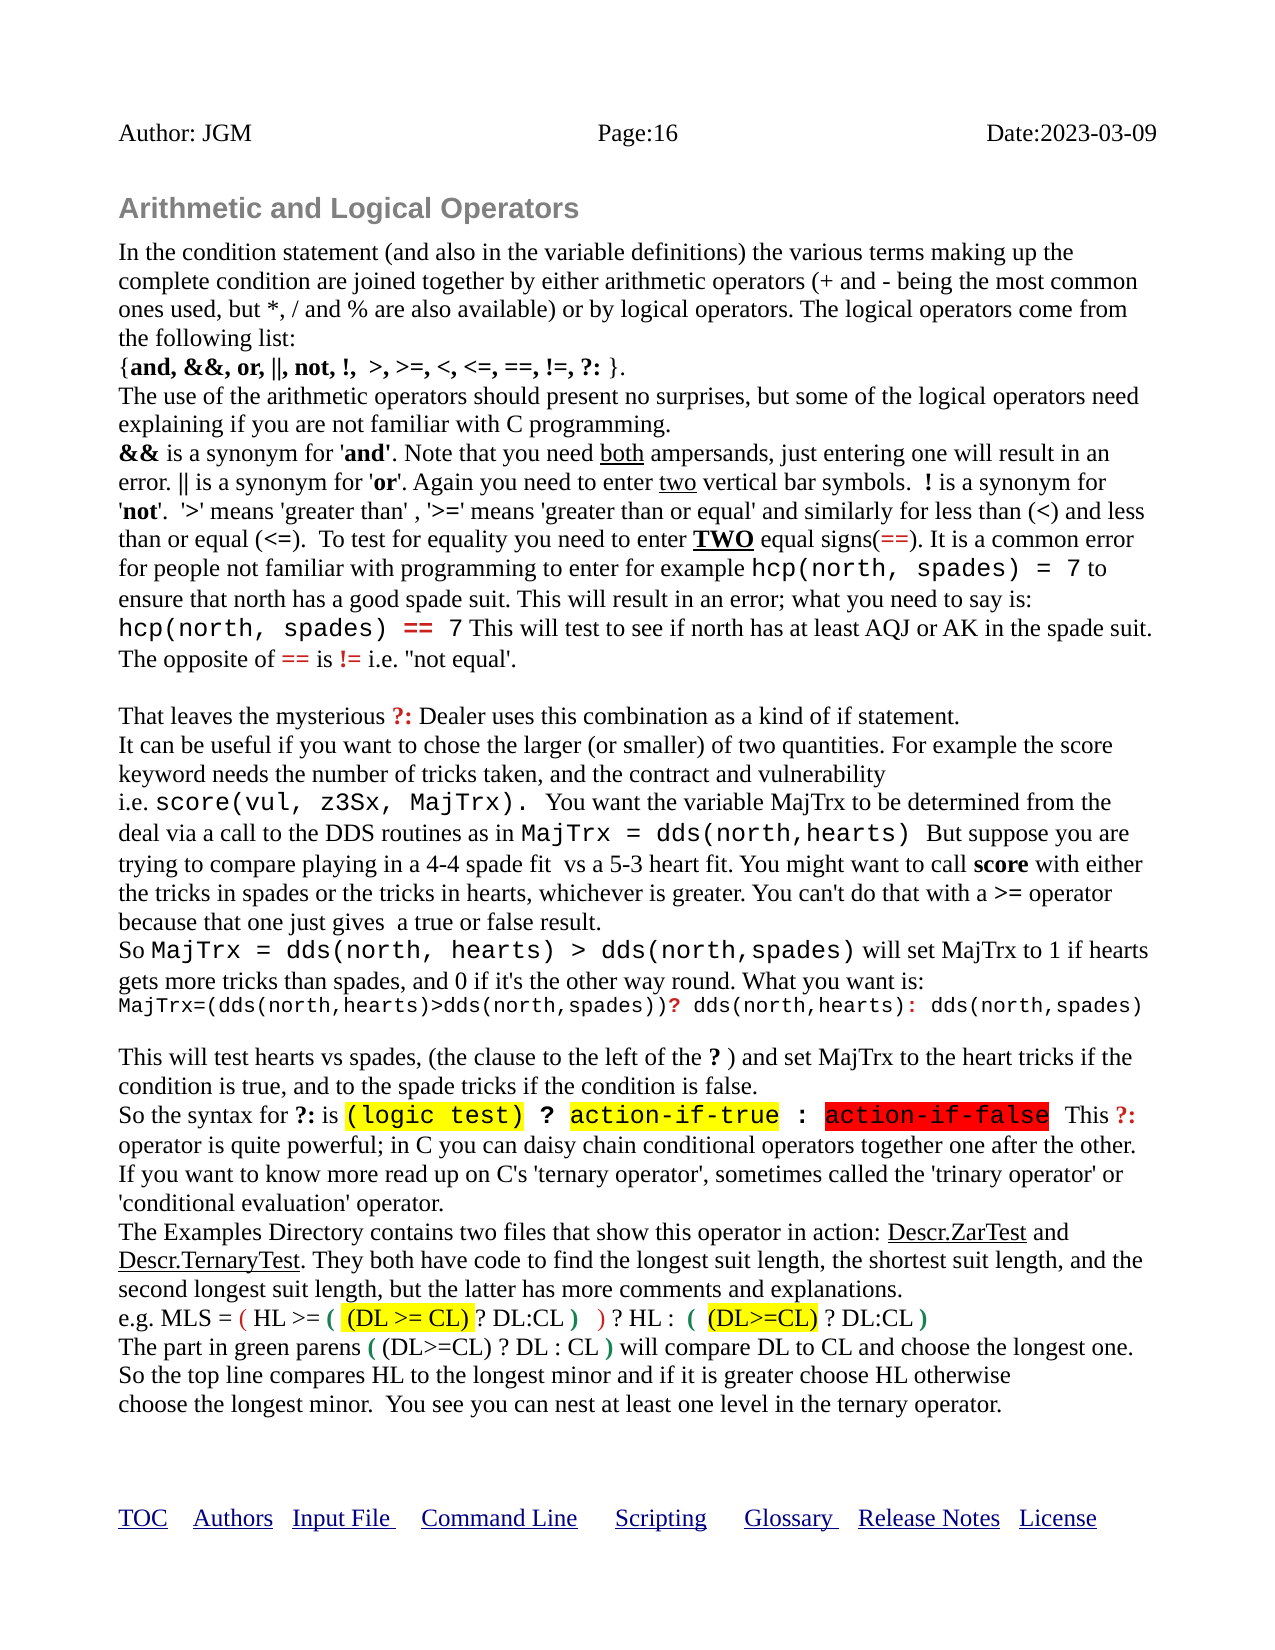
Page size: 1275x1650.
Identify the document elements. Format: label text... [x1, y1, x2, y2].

text So the top line compares HL to the longest minor and if it is greater choose HL otherwise [118, 1361, 1157, 1389]
text hcp(north, spades) == 7 This will test to see if north has at least AQJ or AK in the spade suit. The opposite of == is != i.e. ''not equal'. [118, 613, 1157, 672]
text choose the longest minor. You see you can nest at least one level in the ternary operator. [118, 1389, 1157, 1418]
text {and, &&, or, ||, not, !, >, >=, <, <=, ==, !=, ?: }. [118, 352, 1157, 381]
text && is a synonym for 'and'. Note that you need both ampersands, just entering one will result in an error. || is a synonym for 'or'. Again you need to enter two vertical bar symbols. ! is a synonym for 'not'. '>' means 'greater than' , '>=' means 'greater than or equal' and similarly for less than (<) and less than or equal (<=). To test for equality you need to enter TWO equal signs(==). It is a common error for people not familiar with programming to enter for example hcp(north, spades) = 7 to ensure that north has a good spade suit. This will result in an error; what you need to say is: [118, 438, 1157, 613]
text The Examples Directory contains two files that show this operator in action: Descr.ZarTest and Descr.TernaryTest. They both have code to find the longest suit length, the shortest suit length, and the second longest suit length, but the latter has more comments and explanations. [118, 1217, 1157, 1303]
text The part in green parens ( (DL>=CL) ? DL : CL ) will compare DL to CL and choose the longest one. [118, 1332, 1157, 1361]
text MajTrx=(dds(north,hearts)>dds(north,spades))? dds(north,hearts): dds(north,spades) [118, 995, 1157, 1018]
text i.e. score(vul, z3Sx, MajTrx). You want the variable MajTrx to be determined from the deal via a call to the DDS routines as in MajTrx = dds(north,hearts) But suppose you are trying to compare playing in a 4-4 spade fit vs a 5-3 heart fit. You might want to call score with either the tricks in spades or the tricks in hearts, whichever is greater. You can't do that with a >= operator because that one just gives a true or false result. [118, 787, 1157, 935]
text The use of the arithmetic operators should present no surprises, but some of the logical operators need explaining if you are not familiar with C programming. [118, 381, 1157, 438]
text So the syntax for ?: is (logic test) ? action-if-true : action-if-false This ?: operator is quite powerful; in C you can daisy chain conditional operators together one after the other. If you want to know more read up on C's 'ternary operator', sometimes called the 'trinary operator' or 'conditional evaluation' operator. [118, 1100, 1157, 1217]
text e.g. MLS = ( HL >= ( (DL >= CL) ? DL:CL ) ) ? HL : ( (DL>=CL) ? DL:CL ) [118, 1303, 1157, 1332]
text It can be useful if you want to chose the larger (or smaller) of two quantities. For example the score keyword needs the number of tricks taken, and the contract and vulnerability [118, 730, 1157, 787]
text That leaves the mysterious ?: Dealer uses this combination as a kind of if statement. [118, 701, 1157, 730]
text In the condition statement (and also in the variable definitions) the various terms making up the complete condition are joined together by either arithmetic operators (+ and - being the most common ones used, but *, / and % are also available) or by logical operators. The logical operators come from the following list: [118, 237, 1157, 352]
text So MajTrx = dds(north, hearts) > dds(north,spades) will set MajTrx to 1 if hearts gets more tricks than spades, and 0 if it's the other way round. What you want is: [118, 935, 1157, 995]
text This will test hearts vs spades, (the clause to the left of the ? ) and set MajTrx to the heart tricks if the condition is true, and to the spade tricks if the condition is false. [118, 1042, 1157, 1100]
subtitle Arithmetic and Logical Operators [118, 191, 1157, 224]
